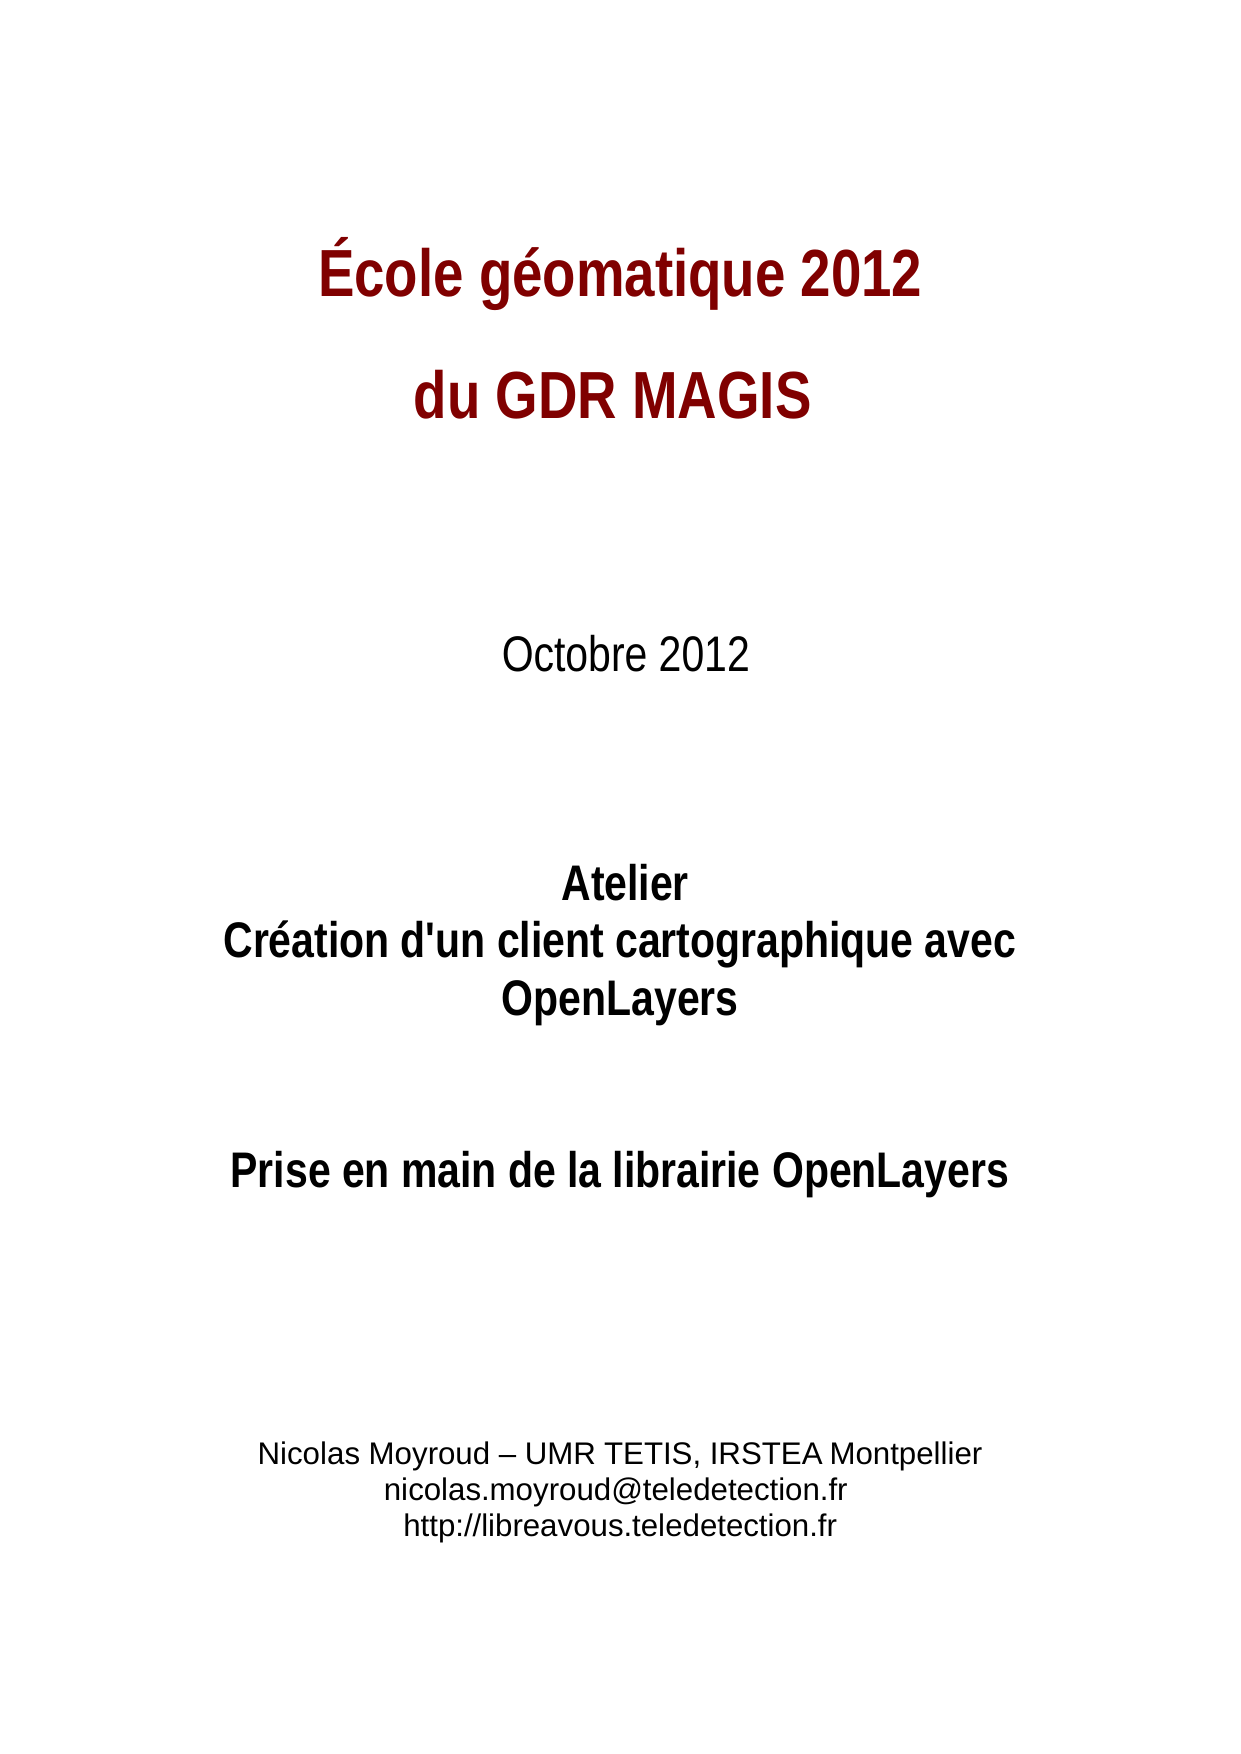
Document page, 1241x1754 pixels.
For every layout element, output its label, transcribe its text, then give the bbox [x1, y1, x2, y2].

text École géomatique 2012 [118, 234, 1122, 311]
subtitle nicolas.moyroud@teledetection.fr [118, 1471, 1122, 1507]
text Atelier [118, 854, 1122, 911]
text Octobre 2012 [118, 624, 1122, 682]
text du GDR MAGIS [118, 356, 1122, 432]
text Création d'un client cartographique avec OpenLayers [118, 911, 1122, 1026]
subtitle http://libreavous.teledetection.fr [118, 1507, 1122, 1542]
subtitle Nicolas Moyroud – UMR TETIS, IRSTEA Montpellier [118, 1435, 1122, 1471]
text Prise en main de la librairie OpenLayers [118, 1141, 1122, 1198]
